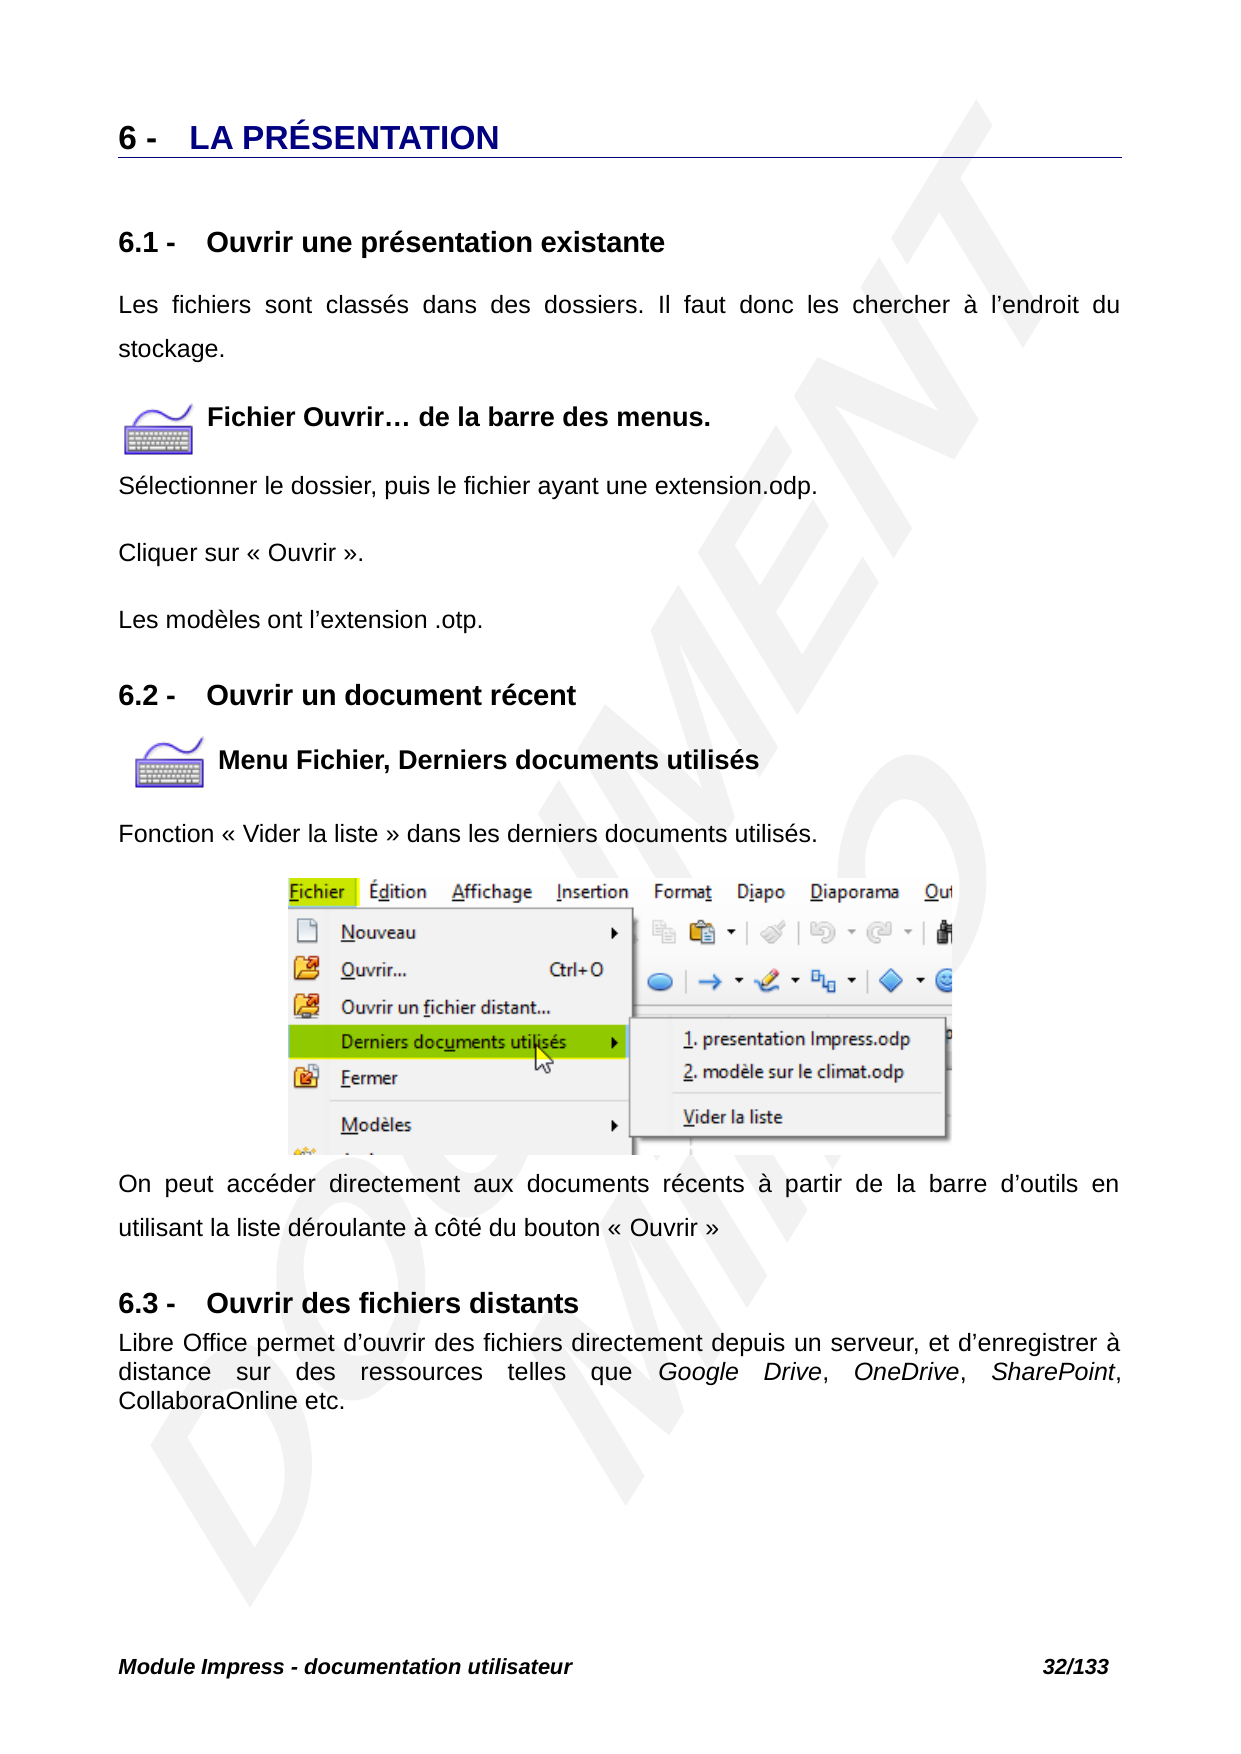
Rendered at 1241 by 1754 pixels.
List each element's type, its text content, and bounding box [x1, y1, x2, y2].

text Libre Office permet d’ouvrir des fichiers directement depuis un serveur, et d’enregistrer à distance sur des ressources telles que Google Drive, OneDrive, SharePoint, CollaboraOnline etc. [118, 1327, 1122, 1415]
picture [288, 878, 953, 1155]
subtitle la présentation [118, 118, 1122, 157]
text On peut accéder directement aux documents récents à partir de la barre d’outils en utilisant la liste déroulante à côté du bouton « Ouvrir » [118, 872, 1122, 1242]
picture [131, 726, 207, 802]
text Fonction « Vider la liste » dans les derniers documents utilisés. [118, 819, 1122, 848]
text Menu Fichier, Derniers documents utilisés [207, 744, 1122, 775]
subtitle Ouvrir des fichiers distants [118, 1286, 1122, 1319]
text Cliquer sur « Ouvrir ». [118, 538, 1122, 567]
text Fichier Ouvrir… de la barre des menus. [195, 401, 1122, 432]
subtitle Ouvrir un document récent [118, 678, 1122, 712]
picture [120, 394, 195, 469]
subtitle Ouvrir une présentation existante [118, 224, 1122, 258]
text Sélectionner le dossier, puis le fichier ayant une extension.odp. [118, 471, 1122, 500]
text Les fichiers sont classés dans des dossiers. Il faut donc les chercher à l’endroit du stockage. [118, 290, 1122, 363]
text Les modèles ont l’extension .otp. [118, 605, 1122, 634]
